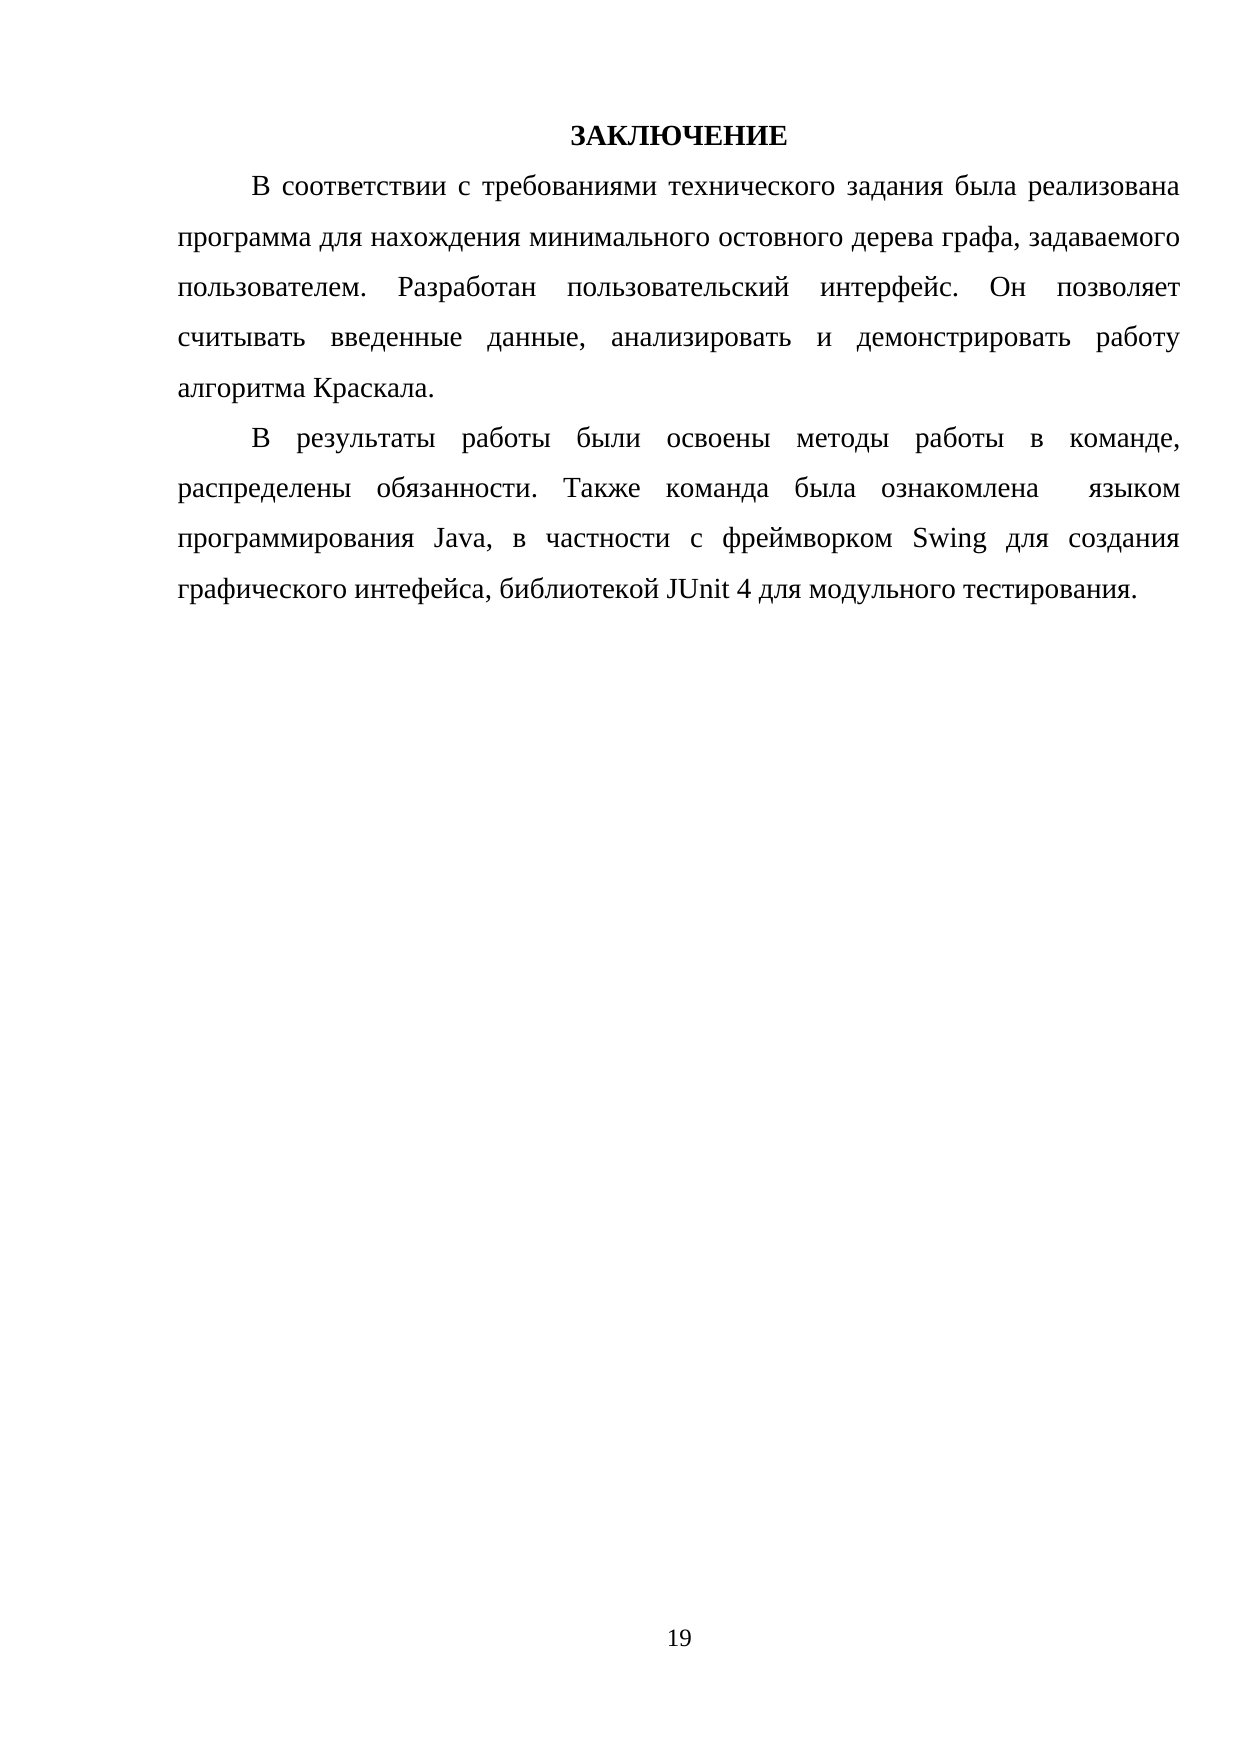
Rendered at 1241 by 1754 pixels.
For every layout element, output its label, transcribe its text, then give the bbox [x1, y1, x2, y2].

text В результаты работы были освоены методы работы в команде, распределены обязанности. Также команда была ознакомлена языком программирования Java, в частности с фреймворком Swing для создания графического интефейса, библиотекой JUnit 4 для модульного тестирования. [177, 420, 1181, 604]
text В соответствии с требованиями технического задания была реализована программа для нахождения минимального остовного дерева графа, задаваемого пользователем. Разработан пользовательский интерфейс. Он позволяет считывать введенные данные, анализировать и демонстрировать работу алгоритма Краскала. [177, 168, 1181, 403]
text заключение [177, 118, 1181, 152]
